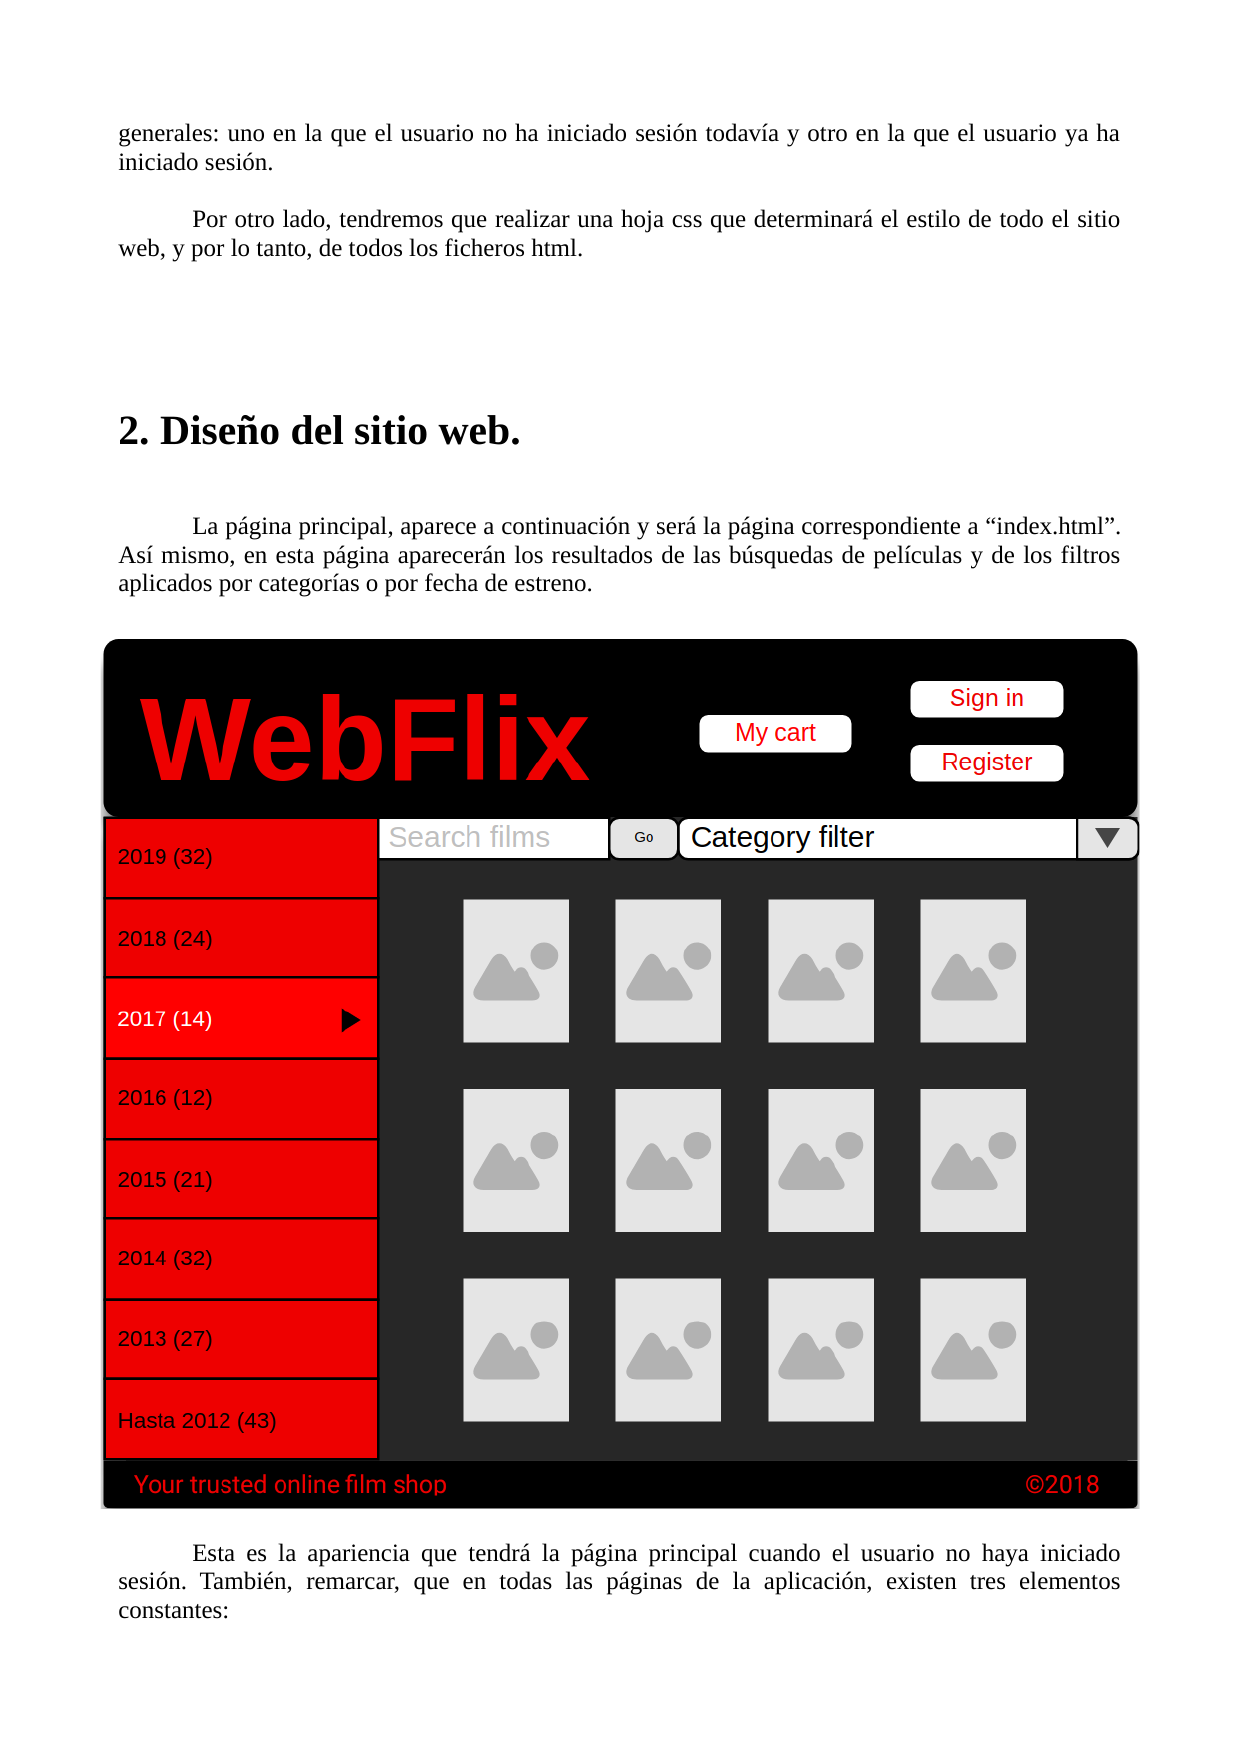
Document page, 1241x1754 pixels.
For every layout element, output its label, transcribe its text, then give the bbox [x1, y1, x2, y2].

text Esta es la apariencia que tendrá la página principal cuando el usuario no haya iniciado sesión. También, remarcar, que en todas las páginas de la aplicación, existen tres elementos constantes: [118, 1538, 1122, 1624]
text Por otro lado, tendremos que realizar una hoja css que determinará el estilo de todo el sitio web, y por lo tanto, de todos los ficheros html. [118, 204, 1122, 262]
text La página principal, aparece a continuación y será la página correspondiente a “index.html”. Así mismo, en esta página aparecerán los resultados de las búsquedas de películas y de los filtros aplicados por categorías o por fecha de estreno. [118, 511, 1122, 597]
text 2. Diseño del sitio web. [118, 406, 1122, 453]
picture [100, 638, 1140, 1509]
text generales: uno en la que el usuario no ha iniciado sesión todavía y otro en la que el usuario ya ha iniciado sesión. [118, 118, 1122, 176]
